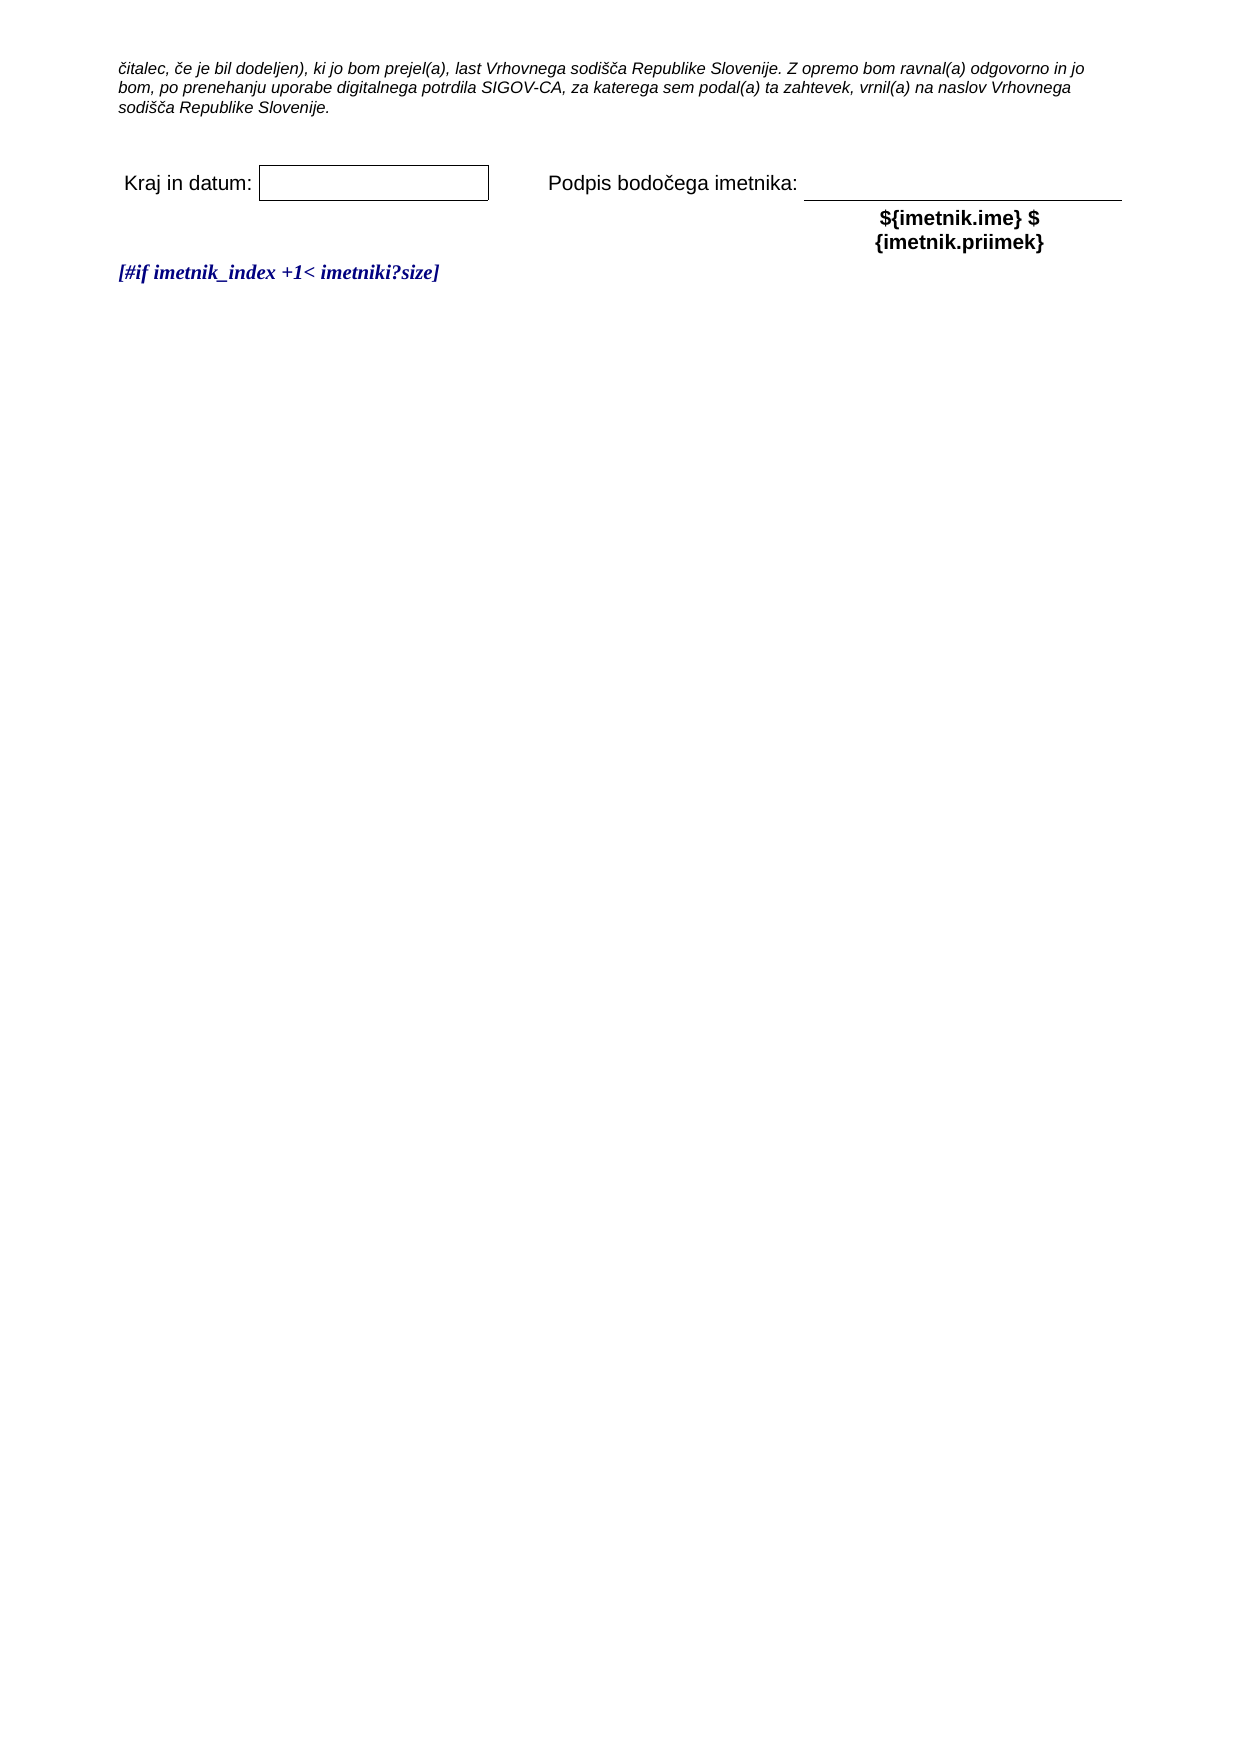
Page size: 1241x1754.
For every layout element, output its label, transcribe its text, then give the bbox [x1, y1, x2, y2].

table_header Podpis bodočega imetnika: [489, 165, 804, 200]
table_cell ${imetnik.ime} ${imetnik.priimek} [804, 201, 1122, 260]
table_cell [488, 200, 804, 260]
table_header [804, 165, 1122, 200]
table_header [260, 166, 488, 200]
table_cell [118, 200, 259, 260]
text čitalec, če je bil dodeljen), ki jo bom prejel(a), last Vrhovnega sodišča Republike Slovenije. Z opremo bom ravnal(a) odgovorno in jo bom, po prenehanju uporabe digitalnega potrdila SIGOV-CA, za katerega sem podal(a) ta zahtevek, vrnil(a) na naslov Vrhovnega sodišča Republike Slovenije. [118, 59, 1122, 117]
text [#if imetnik_index +1< imetniki?size] [118, 260, 1104, 284]
table_cell [259, 201, 488, 260]
table_header Kraj in datum: [118, 165, 259, 200]
